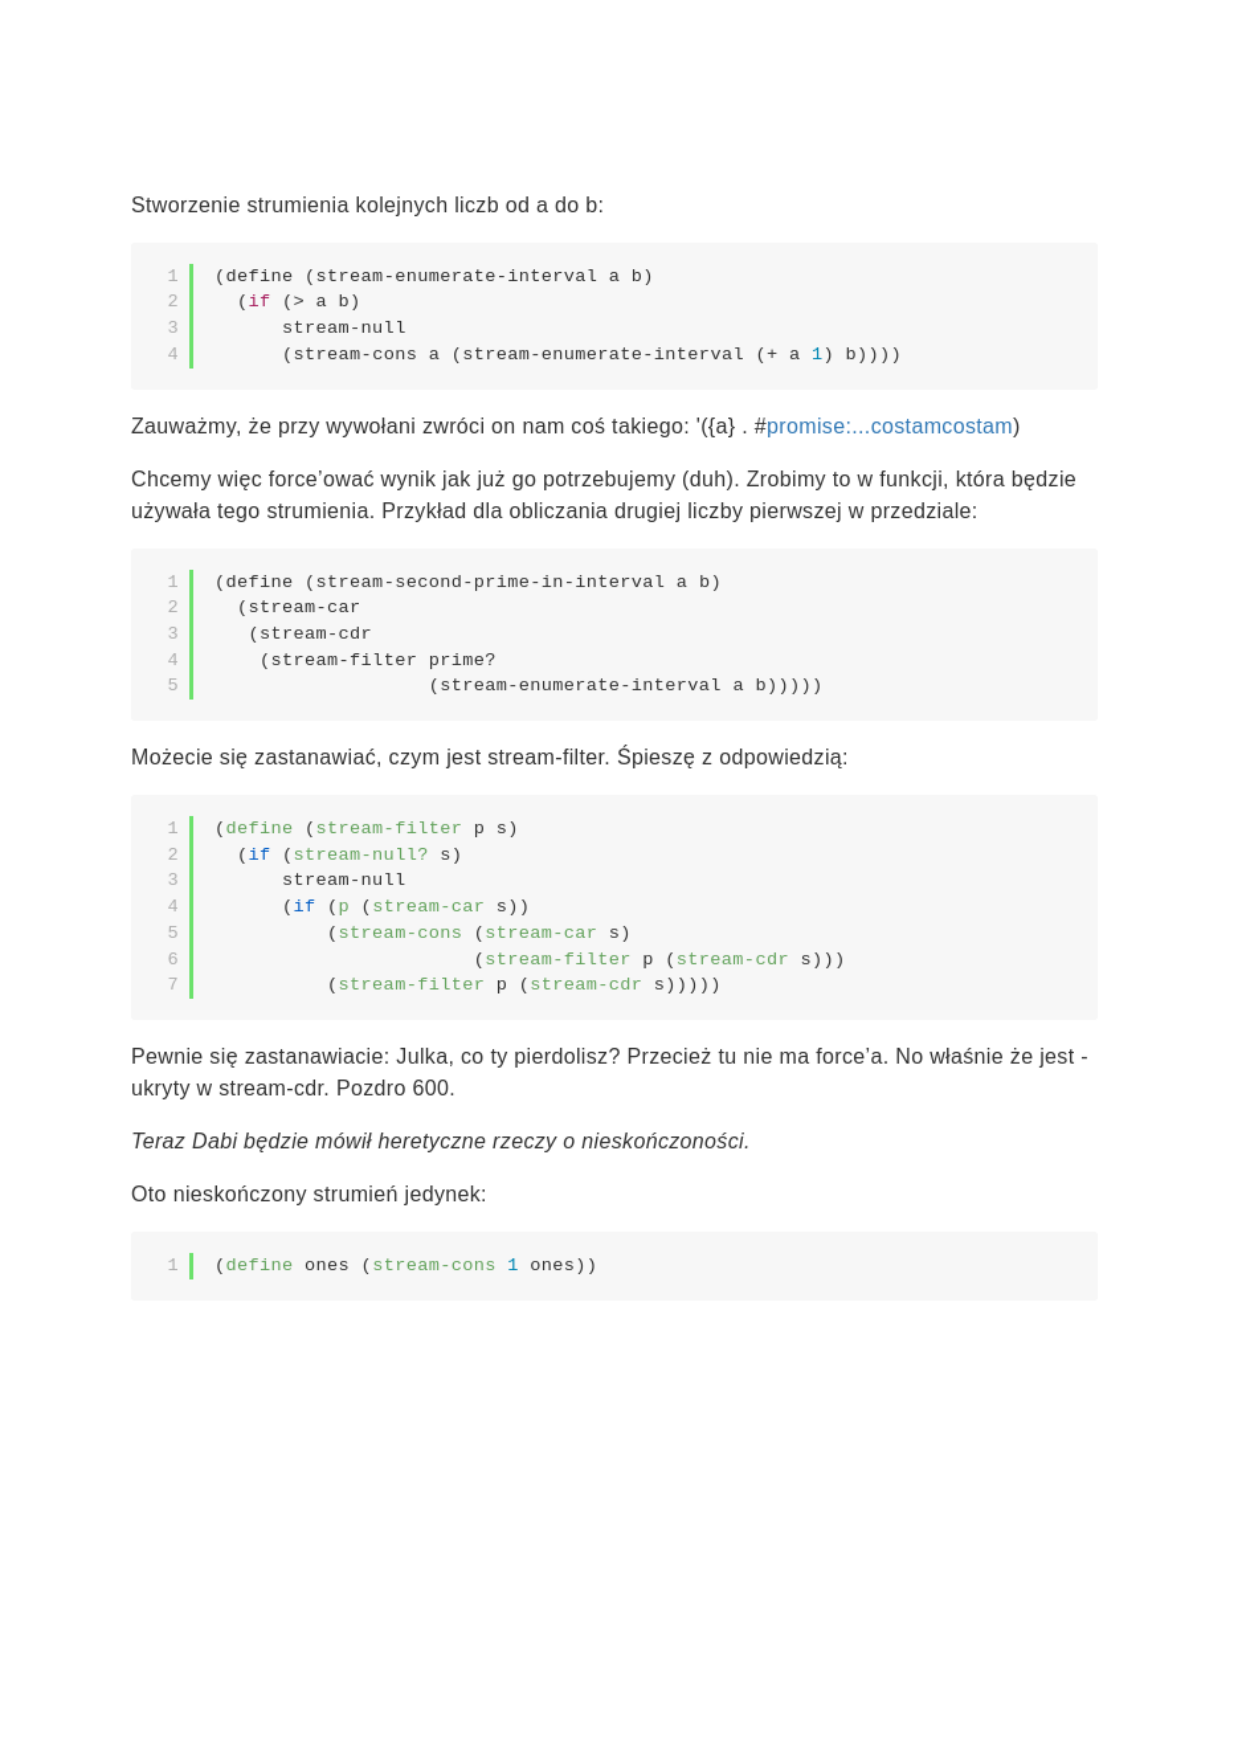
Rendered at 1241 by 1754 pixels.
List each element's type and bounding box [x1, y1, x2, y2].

picture [118, 182, 1123, 1322]
